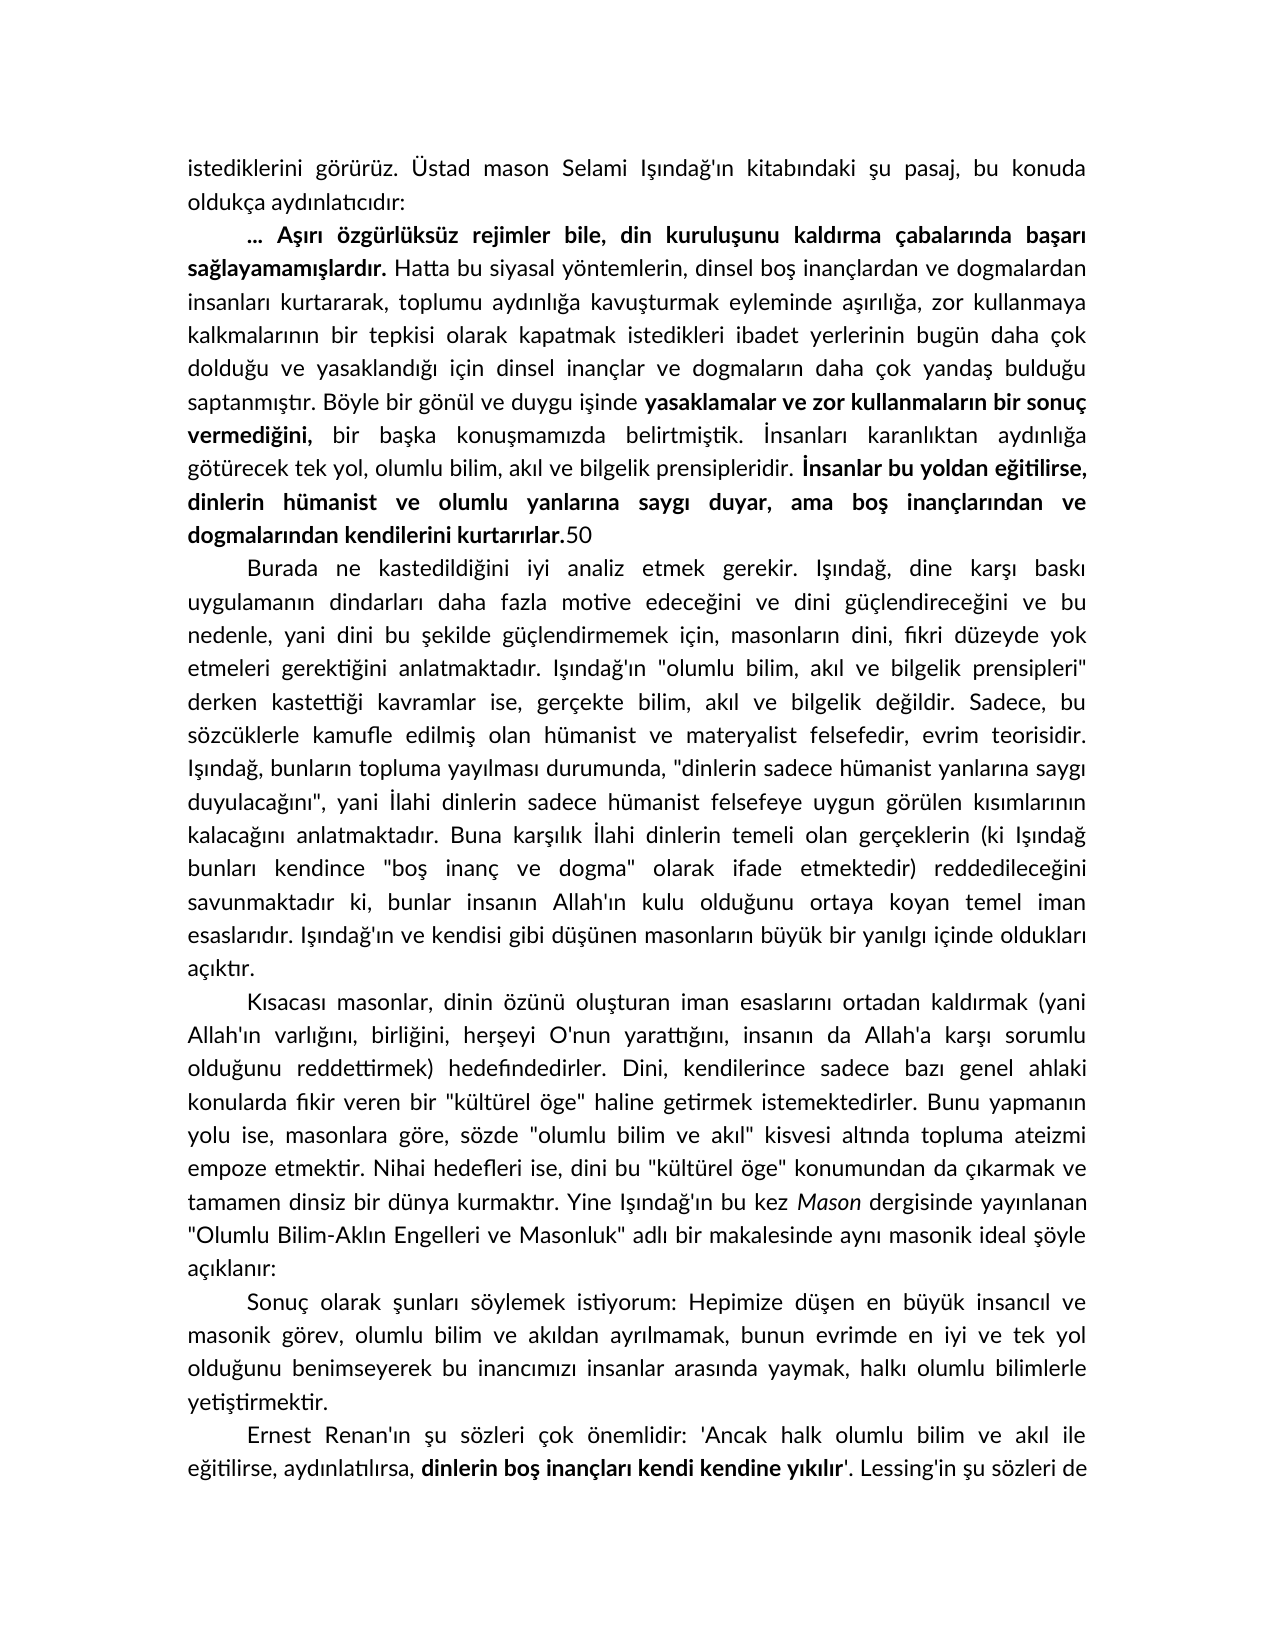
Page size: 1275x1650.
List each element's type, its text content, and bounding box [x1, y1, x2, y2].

text Kısacası masonlar, dinin özünü oluşturan iman esaslarını ortadan kaldırmak (yani Allah'ın varlığını, birliğini, herşeyi O'nun yarattığını, insanın da Allah'a karşı sorumlu olduğunu reddettirmek) hedefindedirler. Dini, kendilerince sadece bazı genel ahlaki konularda fikir veren bir "kültürel öge" haline getirmek istemektedirler. Bunu yapmanın yolu ise, masonlara göre, sözde "olumlu bilim ve akıl" kisvesi altında topluma ateizmi empoze etmektir. Nihai hedefleri ise, dini bu "kültürel öge" konumundan da çıkarmak ve tamamen dinsiz bir dünya kurmaktır. Yine Işındağ'ın bu kez Mason dergisinde yayınlanan "Olumlu Bilim-Aklın Engelleri ve Masonluk" adlı bir makalesinde aynı masonik ideal şöyle açıklanır: [187, 983, 1087, 1283]
text ... Aşırı özgürlüksüz rejimler bile, din kuruluşunu kaldırma çabalarında başarı sağlayamamışlardır. Hatta bu siyasal yöntemlerin, dinsel boş inançlardan ve dogmalardan insanları kurtararak, toplumu aydınlığa kavuşturmak eyleminde aşırılığa, zor kullanmaya kalkmalarının bir tepkisi olarak kapatmak istedikleri ibadet yerlerinin bugün daha çok dolduğu ve yasaklandığı için dinsel inançlar ve dogmaların daha çok yandaş bulduğu saptanmıştır. Böyle bir gönül ve duygu işinde yasaklamalar ve zor kullanmaların bir sonuç vermediğini, bir başka konuşmamızda belirtmiştik. İnsanları karanlıktan aydınlığa götürecek tek yol, olumlu bilim, akıl ve bilgelik prensipleridir. İnsanlar bu yoldan eğitilirse, dinlerin hümanist ve olumlu yanlarına saygı duyar, ama boş inançlarından ve dogmalarından kendilerini kurtarırlar.50 [187, 217, 1087, 550]
text istediklerini görürüz. Üstad mason Selami Işındağ'ın kitabındaki şu pasaj, bu konuda oldukça aydınlatıcıdır: [187, 150, 1087, 217]
text Ernest Renan'ın şu sözleri çok önemlidir: 'Ancak halk olumlu bilim ve akıl ile eğitilirse, aydınlatılırsa, dinlerin boş inançları kendi kendine yıkılır'. Lessing'in şu sözleri de [187, 1417, 1087, 1483]
text Burada ne kastedildiğini iyi analiz etmek gerekir. Işındağ, dine karşı baskı uygulamanın dindarları daha fazla motive edeceğini ve dini güçlendireceğini ve bu nedenle, yani dini bu şekilde güçlendirmemek için, masonların dini, fikri düzeyde yok etmeleri gerektiğini anlatmaktadır. Işındağ'ın "olumlu bilim, akıl ve bilgelik prensipleri" derken kastettiği kavramlar ise, gerçekte bilim, akıl ve bilgelik değildir. Sadece, bu sözcüklerle kamufle edilmiş olan hümanist ve materyalist felsefedir, evrim teorisidir. Işındağ, bunların topluma yayılması durumunda, "dinlerin sadece hümanist yanlarına saygı duyulacağını", yani İlahi dinlerin sadece hümanist felsefeye uygun görülen kısımlarının kalacağını anlatmaktadır. Buna karşılık İlahi dinlerin temeli olan gerçeklerin (ki Işındağ bunları kendince "boş inanç ve dogma" olarak ifade etmektedir) reddedileceğini savunmaktadır ki, bunlar insanın Allah'ın kulu olduğunu ortaya koyan temel iman esaslarıdır. Işındağ'ın ve kendisi gibi düşünen masonların büyük bir yanılgı içinde oldukları açıktır. [187, 550, 1087, 983]
text Sonuç olarak şunları söylemek istiyorum: Hepimize düşen en büyük insancıl ve masonik görev, olumlu bilim ve akıldan ayrılmamak, bunun evrimde en iyi ve tek yol olduğunu benimseyerek bu inancımızı insanlar arasında yaymak, halkı olumlu bilimlerle yetiştirmektir. [187, 1283, 1087, 1417]
